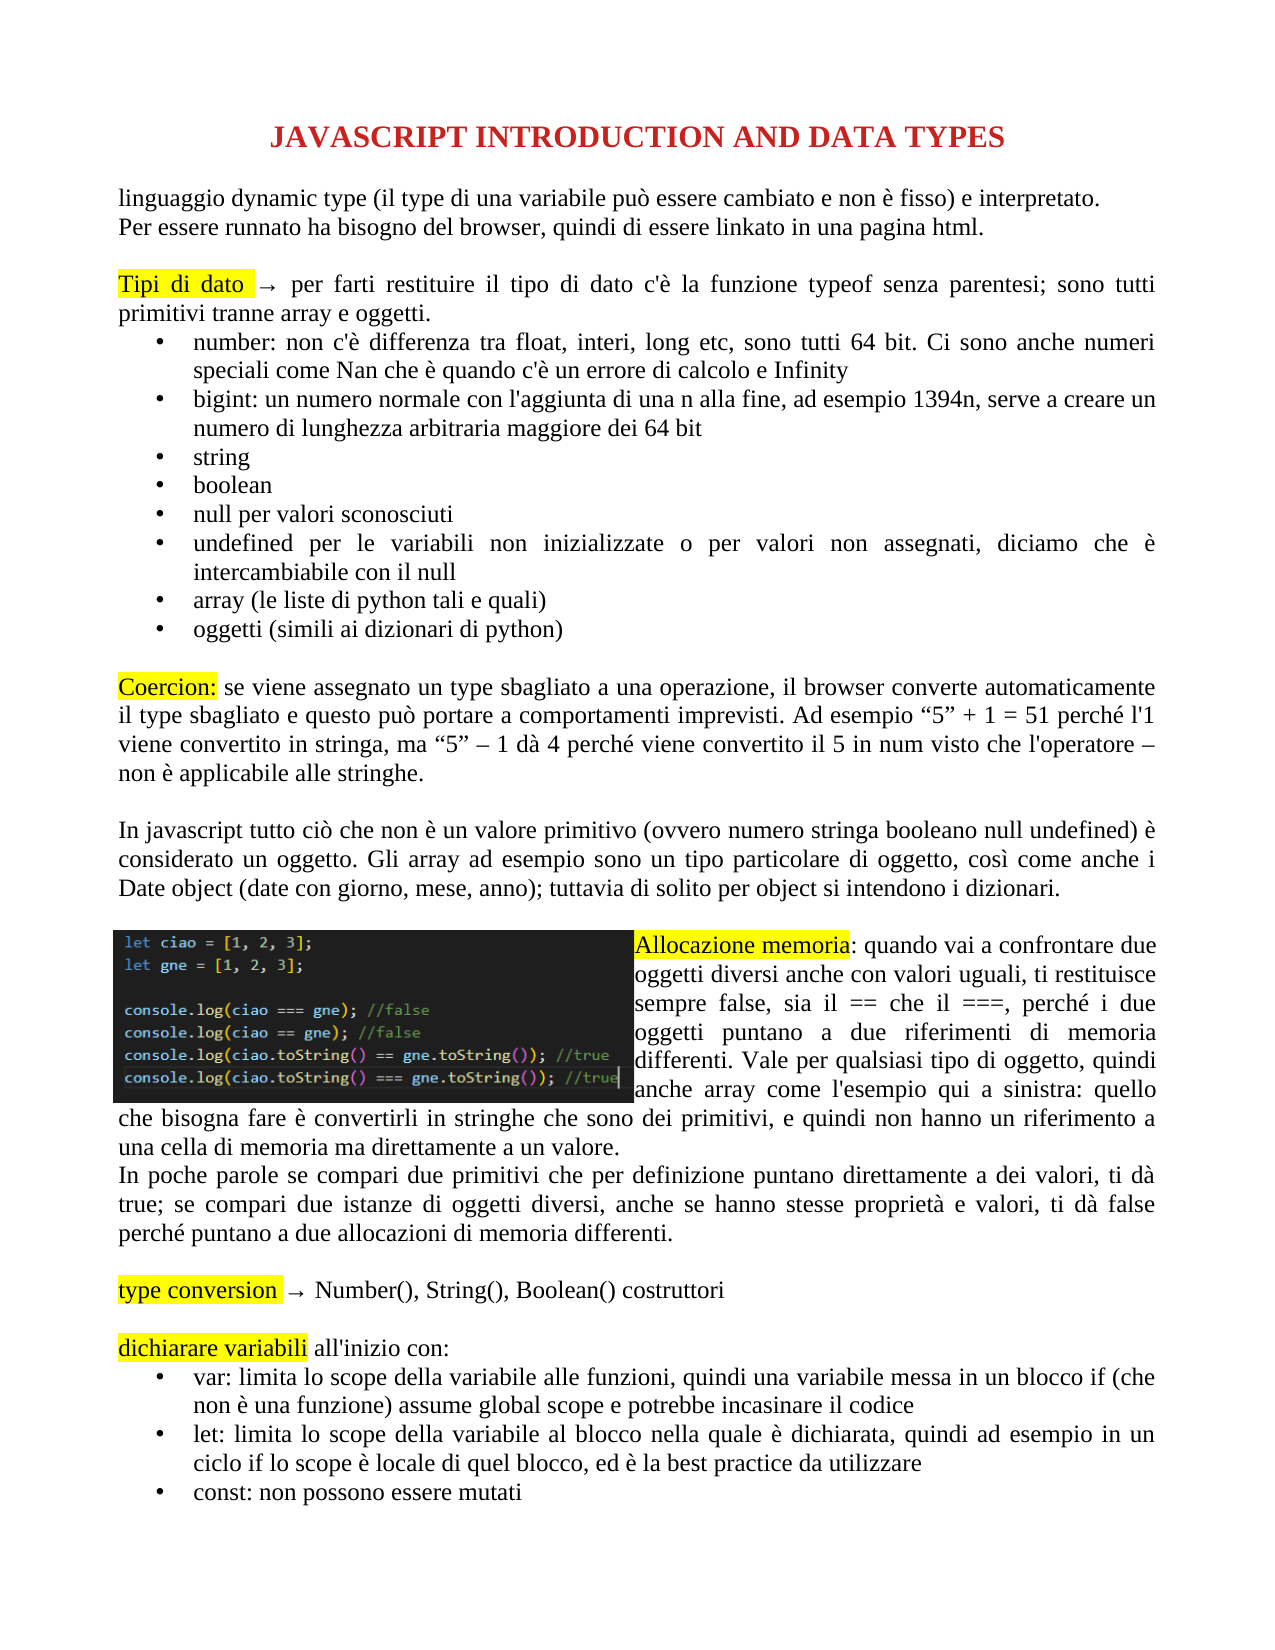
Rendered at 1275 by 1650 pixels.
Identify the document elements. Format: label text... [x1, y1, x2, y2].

text linguaggio dynamic type (il type di una variabile può essere cambiato e non è fisso) e interpretato. [118, 183, 1157, 212]
text type conversion → Number(), String(), Boolean() costruttori [118, 1275, 1157, 1304]
text In poche parole se compari due primitivi che per definizione puntano direttamente a dei valori, ti dà true; se compari due istanze di oggetti diversi, anche se hanno stesse proprietà e valori, ti dà false perché puntano a due allocazioni di memoria differenti. [118, 1160, 1157, 1247]
text Tipi di dato → per farti restituire il tipo di dato c'è la funzione typeof senza parentesi; sono tutti primitivi tranne array e oggetti. [118, 269, 1157, 327]
text In javascript tutto ciò che non è un valore primitivo (ovvero numero stringa booleano null undefined) è considerato un oggetto. Gli array ad esempio sono un tipo particolare di oggetto, così come anche i Date object (date con giorno, mese, anno); tuttavia di solito per object si intendono i dizionari. [118, 815, 1157, 902]
text dichiarare variabili all'inizio con: [118, 1333, 1157, 1362]
list oggetti (simili ai dizionari di python) [156, 614, 1157, 643]
list bigint: un numero normale con l'aggiunta di una n alla fine, ad esempio 1394n, serve a creare un numero di lunghezza arbitraria maggiore dei 64 bit [156, 384, 1157, 442]
list undefined per le variabili non inizializzate o per valori non assegnati, diciamo che è intercambiabile con il null [156, 528, 1157, 585]
list string [156, 442, 1157, 470]
list let: limita lo scope della variabile al blocco nella quale è dichiarata, quindi ad esempio in un ciclo if lo scope è locale di quel blocco, ed è la best practice da utilizzare [156, 1419, 1157, 1477]
list boolean [156, 470, 1157, 499]
text Allocazione memoria: quando vai a confrontare due oggetti diversi anche con valori uguali, ti restituisce sempre false, sia il == che il ===, perché i due oggetti puntano a due riferimenti di memoria differenti. Vale per qualsiasi tipo di oggetto, quindi anche array come l'esempio qui a sinistra: quello che bisogna fare è convertirli in stringhe che sono dei primitivi, e quindi non hanno un riferimento a una cella di memoria ma direttamente a un valore. [118, 930, 1157, 1160]
text Coercion: se viene assegnato un type sbagliato a una operazione, il browser converte automaticamente il type sbagliato e questo può portare a comportamenti imprevisti. Ad esempio “5” + 1 = 51 perché l'1 viene convertito in stringa, ma “5” – 1 dà 4 perché viene convertito il 5 in num visto che l'operatore – non è applicabile alle stringhe. [118, 672, 1157, 787]
text JAVASCRIPT INTRODUCTION AND DATA TYPES [118, 118, 1157, 154]
list const: non possono essere mutati [156, 1477, 1157, 1505]
picture [113, 930, 635, 1103]
list array (le liste di python tali e quali) [156, 585, 1157, 614]
list number: non c'è differenza tra float, interi, long etc, sono tutti 64 bit. Ci sono anche numeri speciali come Nan che è quando c'è un errore di calcolo e Infinity [156, 327, 1157, 384]
list null per valori sconosciuti [156, 499, 1157, 528]
list var: limita lo scope della variabile alle funzioni, quindi una variabile messa in un blocco if (che non è una funzione) assume global scope e potrebbe incasinare il codice [156, 1362, 1157, 1419]
text Per essere runnato ha bisogno del browser, quindi di essere linkato in una pagina html. [118, 212, 1157, 240]
